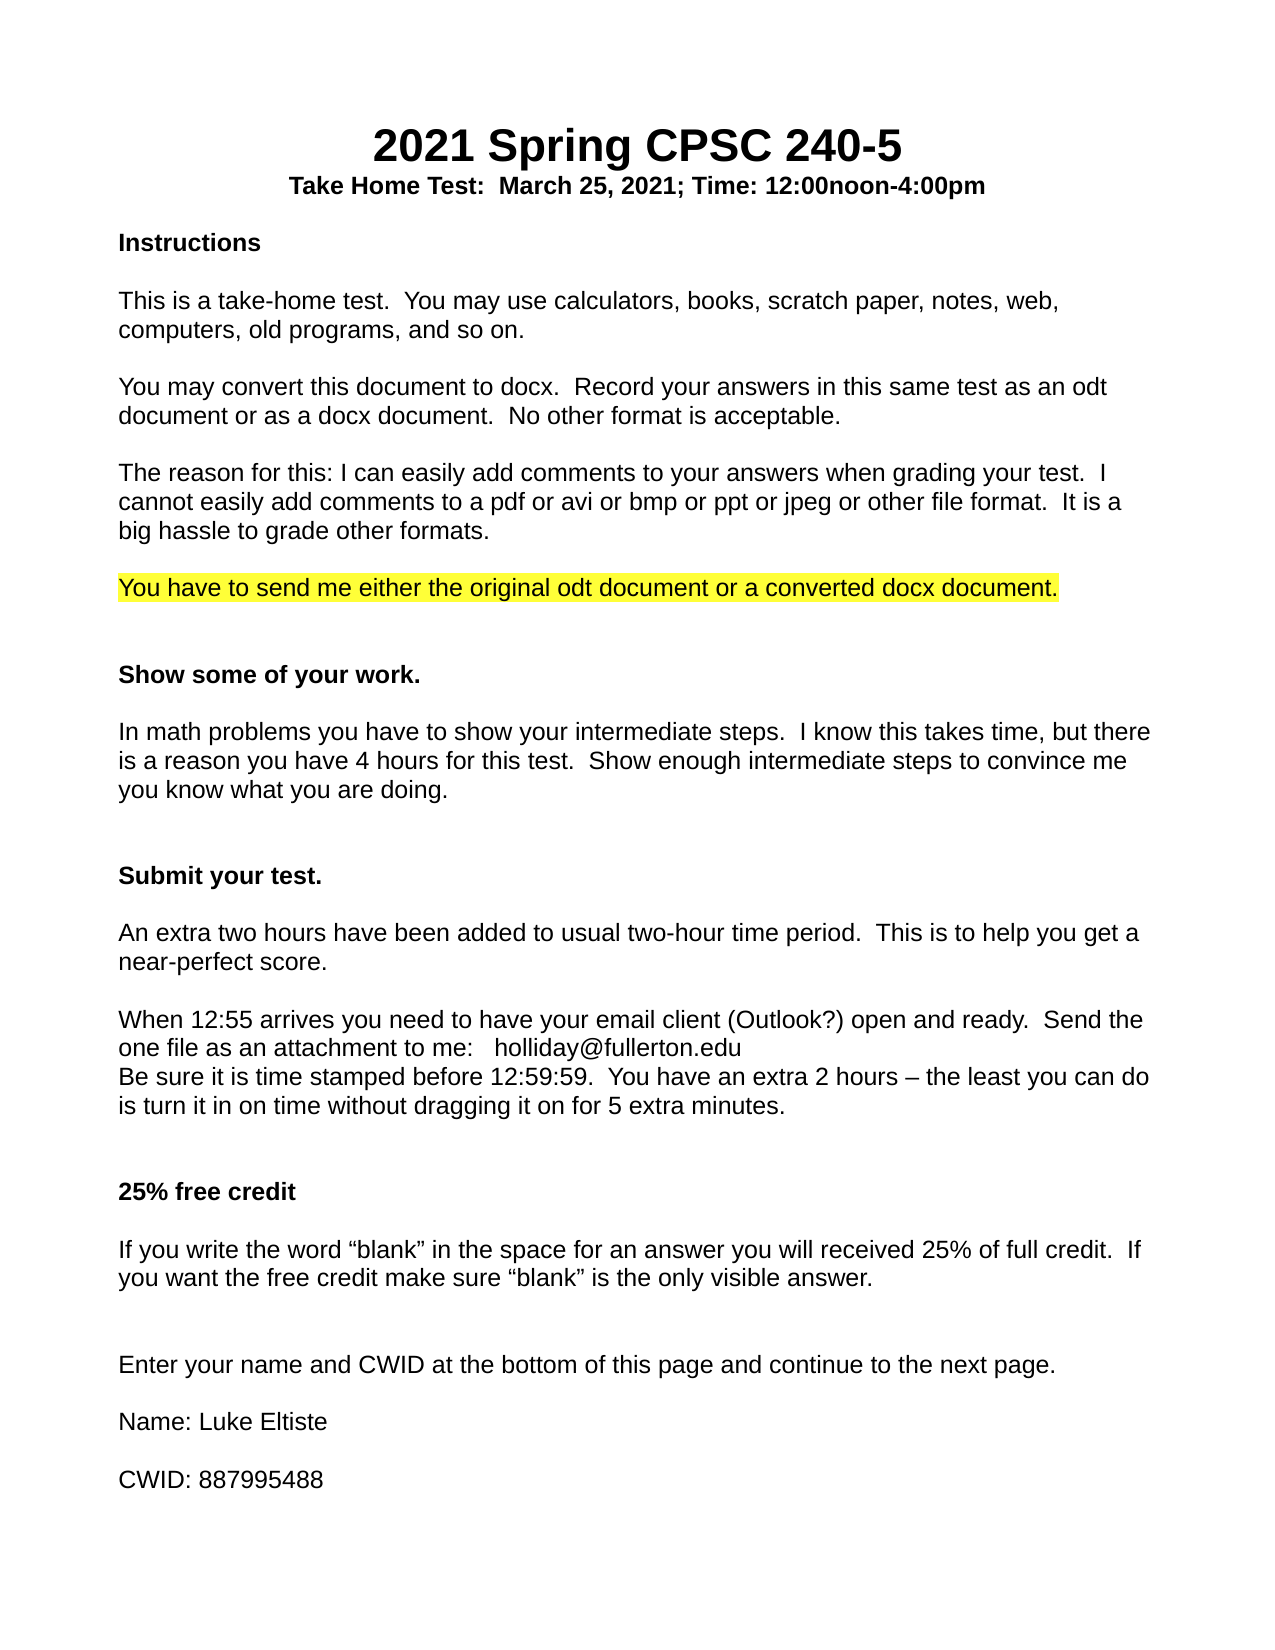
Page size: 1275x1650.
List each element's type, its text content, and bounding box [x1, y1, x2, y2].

text Show some of your work. [118, 659, 1157, 688]
text In math problems you have to show your intermediate steps. I know this takes time, but there is a reason you have 4 hours for this test. Show enough intermediate steps to convince me you know what you are doing. [118, 717, 1157, 803]
text If you write the word “blank” in the space for an answer you will received 25% of full credit. If you want the free credit make sure “blank” is the only visible answer. [118, 1234, 1157, 1292]
text Enter your name and CWID at the bottom of this page and continue to the next page. [118, 1349, 1157, 1378]
text This is a take-home test. You may use calculators, books, scratch paper, notes, web, computers, old programs, and so on. [118, 286, 1157, 343]
text Instructions [118, 228, 1157, 257]
text You may convert this document to docx. Record your answers in this same test as an odt document or as a docx document. No other format is acceptable. [118, 372, 1157, 429]
text When 12:55 arrives you need to have your email client (Outlook?) open and ready. Send the one file as an attachment to me: holliday@fullerton.edu [118, 1004, 1157, 1062]
text 2021 Spring CPSC 240-5 [118, 118, 1157, 171]
text Be sure it is time stamped before 12:59:59. You have an extra 2 hours – the least you can do is turn it in on time without dragging it on for 5 extra minutes. [118, 1062, 1157, 1119]
text Submit your test. [118, 861, 1157, 889]
text CWID: 887995488 [118, 1464, 1157, 1493]
text Name: Luke Eltiste [118, 1407, 1157, 1436]
text An extra two hours have been added to usual two-hour time period. This is to help you get a near-perfect score. [118, 918, 1157, 976]
text You have to send me either the original odt document or a converted docx document. [118, 573, 1157, 602]
text Take Home Test: March 25, 2021; Time: 12:00noon-4:00pm [118, 171, 1157, 199]
text 25% free credit [118, 1177, 1157, 1206]
text The reason for this: I can easily add comments to your answers when grading your test. I cannot easily add comments to a pdf or avi or bmp or ppt or jpeg or other file format. It is a big hassle to grade other formats. [118, 458, 1157, 544]
